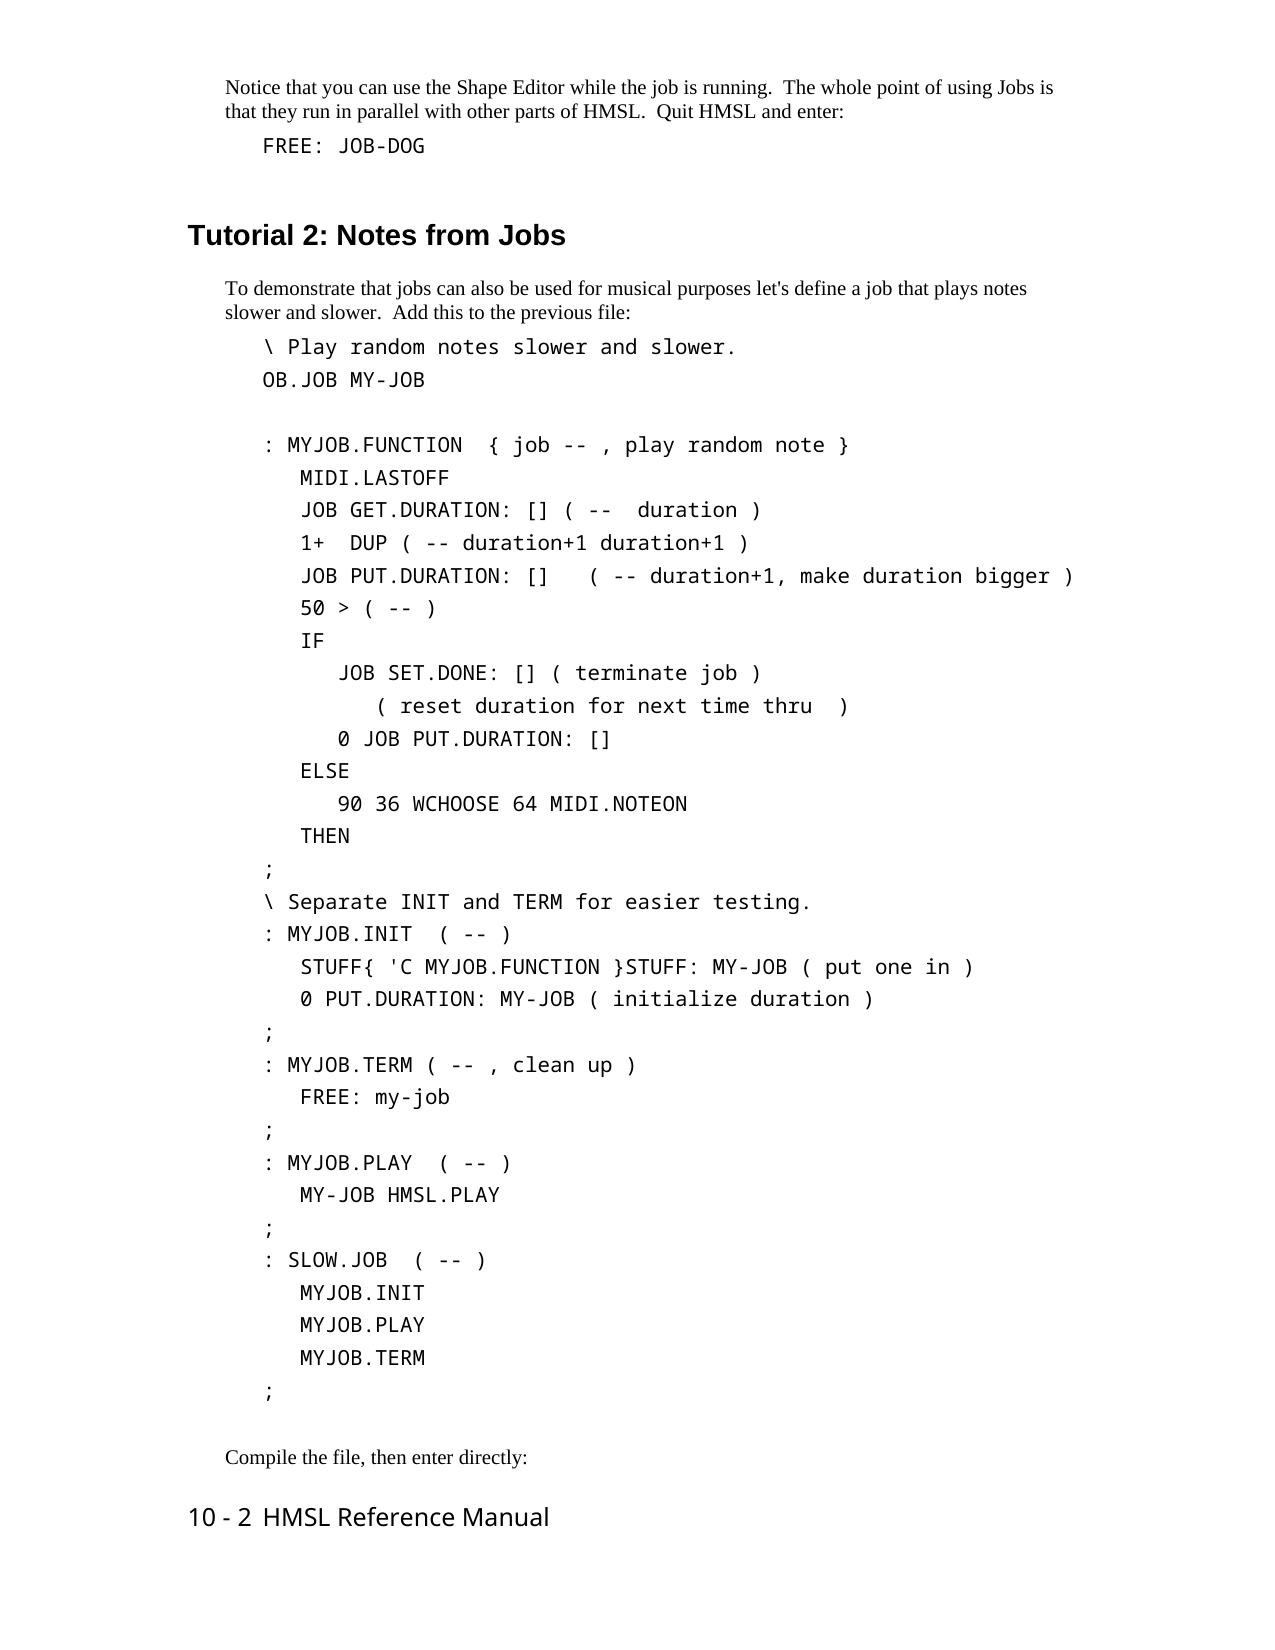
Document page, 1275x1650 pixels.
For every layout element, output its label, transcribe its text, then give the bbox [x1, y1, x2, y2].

subtitle Tutorial 2: Notes from Jobs [187, 217, 1087, 251]
text ; [262, 1115, 1087, 1143]
text 1+ DUP ( -- duration+1 duration+1 ) [262, 528, 1087, 557]
text ; [262, 854, 1087, 883]
text : MYJOB.TERM ( -- , clean up ) [262, 1050, 1087, 1078]
text THEN [262, 822, 1087, 850]
text OB.JOB MY-JOB [262, 365, 1087, 393]
text ( reset duration for next time thru ) [262, 691, 1087, 719]
text : MYJOB.INIT ( -- ) [262, 919, 1087, 948]
text ELSE [262, 756, 1087, 785]
text MYJOB.PLAY [262, 1311, 1087, 1339]
text 0 JOB PUT.DURATION: [] [262, 724, 1087, 752]
text ; [262, 1017, 1087, 1046]
text MIDI.LASTOFF [262, 463, 1087, 491]
text JOB SET.DONE: [] ( terminate job ) [262, 658, 1087, 687]
text FREE: my-job [262, 1082, 1087, 1111]
text To demonstrate that jobs can also be used for musical purposes let's define a job that plays notes slower and slower. Add this to the previous file: [225, 276, 1087, 324]
text JOB PUT.DURATION: [] ( -- duration+1, make duration bigger ) [262, 561, 1087, 589]
text : MYJOB.PLAY ( -- ) [262, 1148, 1087, 1176]
text IF [262, 626, 1087, 654]
text \ Play random notes slower and slower. [262, 332, 1087, 361]
text MYJOB.TERM [262, 1343, 1087, 1372]
text 90 36 WCHOOSE 64 MIDI.NOTEON [262, 789, 1087, 817]
text 50 > ( -- ) [262, 593, 1087, 622]
text 0 PUT.DURATION: MY-JOB ( initialize duration ) [262, 984, 1087, 1013]
text JOB GET.DURATION: [] ( -- duration ) [262, 496, 1087, 524]
text MY-JOB HMSL.PLAY [262, 1180, 1087, 1209]
text STUFF{ 'C MYJOB.FUNCTION }STUFF: MY-JOB ( put one in ) [262, 952, 1087, 980]
text : MYJOB.FUNCTION { job -- , play random note } [262, 430, 1087, 459]
text MYJOB.INIT [262, 1278, 1087, 1306]
text Compile the file, then enter directly: [225, 1445, 1087, 1469]
text FREE: JOB-DOG [262, 131, 1087, 160]
text \ Separate INIT and TERM for easier testing. [262, 887, 1087, 915]
text ; [262, 1376, 1087, 1404]
text Notice that you can use the Shape Editor while the job is running. The whole point of using Jobs is that they run in parallel with other parts of HMSL. Quit HMSL and enter: [225, 75, 1087, 123]
text ; [262, 1213, 1087, 1241]
text : SLOW.JOB ( -- ) [262, 1245, 1087, 1274]
